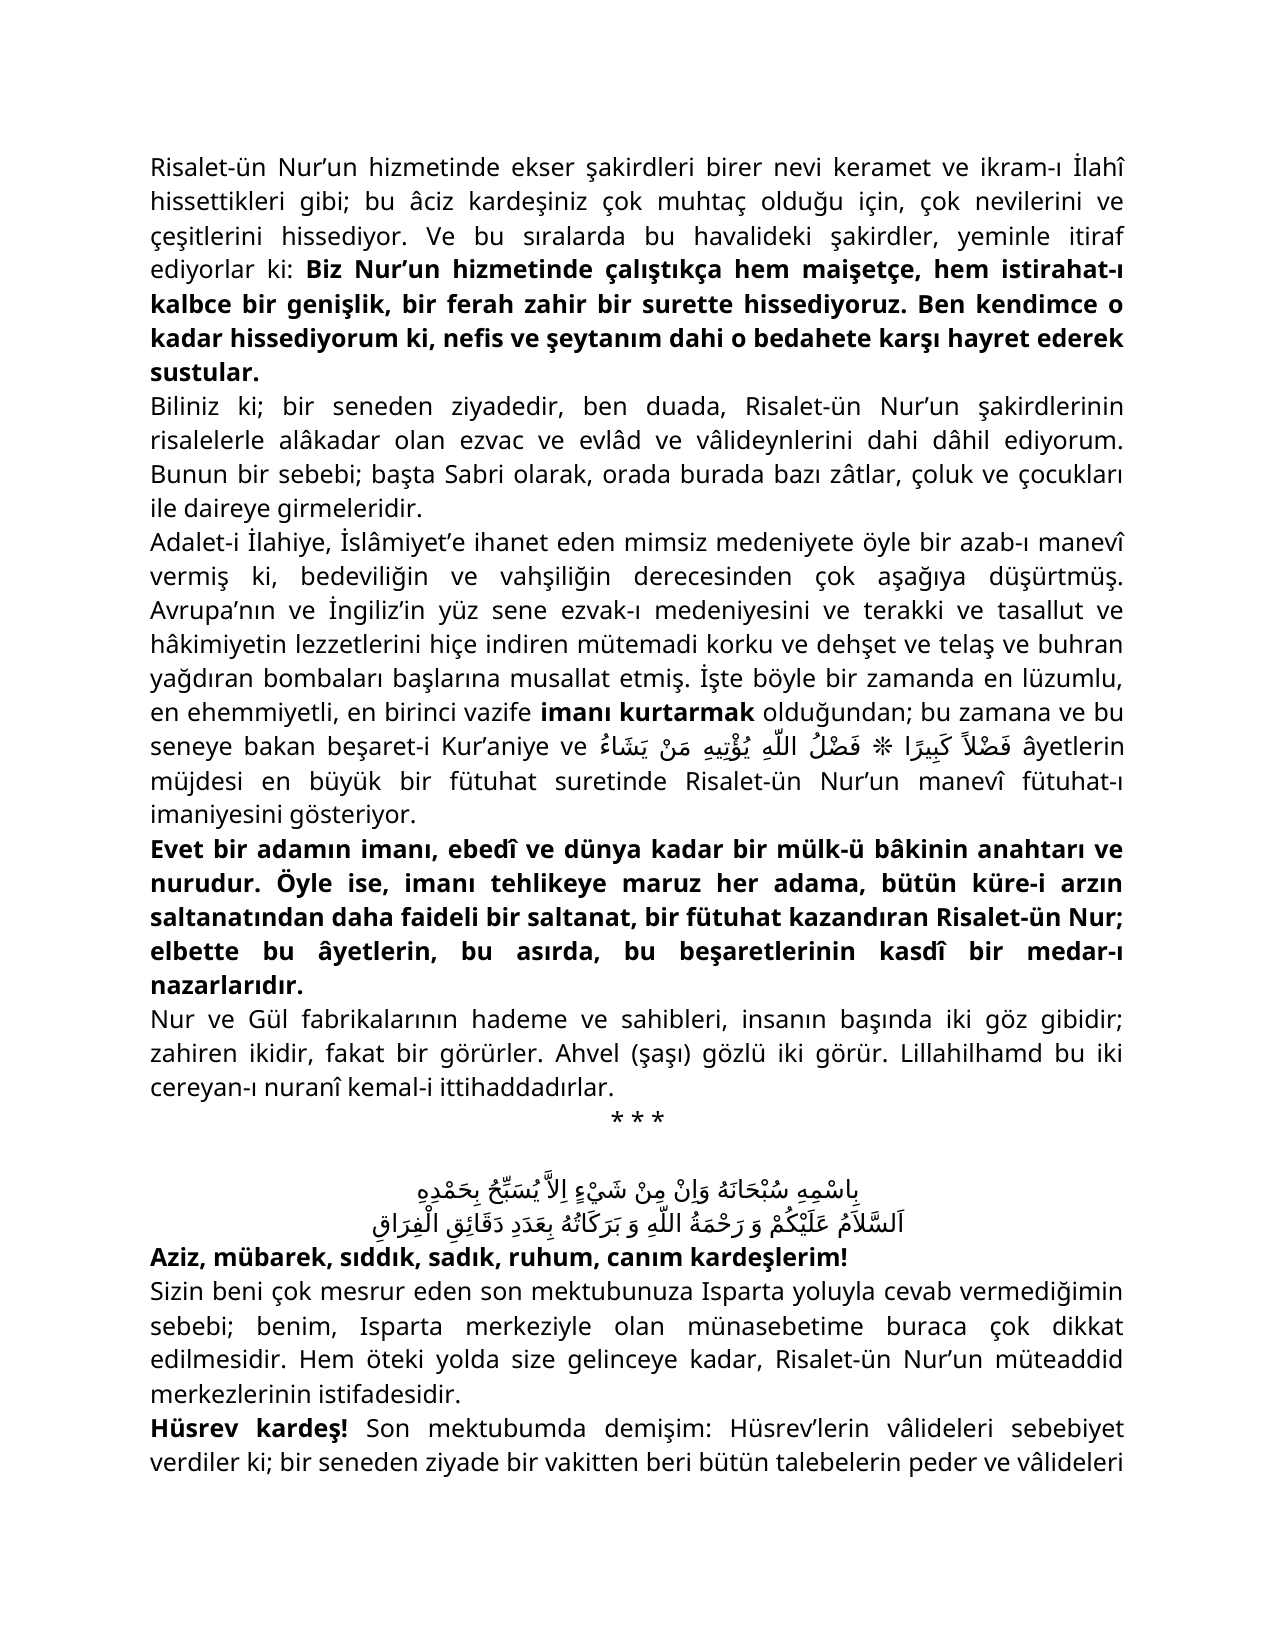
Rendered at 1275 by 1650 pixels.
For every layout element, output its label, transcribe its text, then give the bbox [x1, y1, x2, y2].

text بِاسْمِهِ سُبْحَانَهُ وَاِنْ مِنْ شَيْءٍ اِلاَّ يُسَبِّحُ بِحَمْدِهِ [150, 1172, 1125, 1206]
text Risalet-ün Nur’un hizmetinde ekser şakirdleri birer nevi keramet ve ikram-ı İlahî hissettikleri gibi; bu âciz kardeşiniz çok muhtaç olduğu için, çok nevilerini ve çeşitlerini hissediyor. Ve bu sıralarda bu havalideki şakirdler, yeminle itiraf ediyorlar ki: Biz Nur’un hizmetinde çalıştıkça hem maişetçe, hem istirahat-ı kalbce bir genişlik, bir ferah zahir bir surette hissediyoruz. Ben kendimce o kadar hissediyorum ki, nefis ve şeytanım dahi o bedahete karşı hayret ederek sustular. [150, 150, 1125, 388]
text * * * [150, 1104, 1125, 1138]
text Hüsrev kardeş! Son mektubumda demişim: Hüsrev’lerin vâlideleri sebebiyet verdiler ki; bir seneden ziyade bir vakitten beri bütün talebelerin peder ve vâlideleri [150, 1410, 1125, 1478]
text Nur ve Gül fabrikalarının hademe ve sahibleri, insanın başında iki göz gibidir; zahiren ikidir, fakat bir görürler. Ahvel (şaşı) gözlü iki görür. Lillahilhamd bu iki cereyan-ı nuranî kemal-i ittihaddadırlar. [150, 1002, 1125, 1104]
text Biliniz ki; bir seneden ziyadedir, ben duada, Risalet-ün Nur’un şakirdlerinin risalelerle alâkadar olan ezvac ve evlâd ve vâlideynlerini dahi dâhil ediyorum. Bunun bir sebebi; başta Sabri olarak, orada burada bazı zâtlar, çoluk ve çocukları ile daireye girmeleridir. [150, 388, 1125, 525]
text Aziz, mübarek, sıddık, sadık, ruhum, canım kardeşlerim! [150, 1240, 1125, 1274]
text اَلسَّلاَمُ عَلَيْكُمْ وَ رَحْمَةُ اللّهِ وَ بَرَكَاتُهُ بِعَدَدِ دَقَائِقِ الْفِرَاقِ [150, 1206, 1125, 1240]
text Evet bir adamın imanı, ebedî ve dünya kadar bir mülk-ü bâkinin anahtarı ve nurudur. Öyle ise, imanı tehlikeye maruz her adama, bütün küre-i arzın saltanatından daha faideli bir saltanat, bir fütuhat kazandıran Risalet-ün Nur; elbette bu âyetlerin, bu asırda, bu beşaretlerinin kasdî bir medar-ı nazarlarıdır. [150, 831, 1125, 1002]
text Sizin beni çok mesrur eden son mektubunuza Isparta yoluyla cevab vermediğimin sebebi; benim, Isparta merkeziyle olan münasebetime buraca çok dikkat edilmesidir. Hem öteki yolda size gelinceye kadar, Risalet-ün Nur’un müteaddid merkezlerinin istifadesidir. [150, 1274, 1125, 1410]
text Adalet-i İlahiye, İslâmiyet’e ihanet eden mimsiz medeniyete öyle bir azab-ı manevî vermiş ki, bedeviliğin ve vahşiliğin derecesinden çok aşağıya düşürtmüş. Avrupa’nın ve İngiliz’in yüz sene ezvak-ı medeniyesini ve terakki ve tasallut ve hâkimiyetin lezzetlerini hiçe indiren mütemadi korku ve dehşet ve telaş ve buhran yağdıran bombaları başlarına musallat etmiş. İşte böyle bir zamanda en lüzumlu, en ehemmiyetli, en birinci vazife imanı kurtarmak olduğundan; bu zamana ve bu seneye bakan beşaret-i Kur’aniye ve فَضْلاً كَبِيرًا ❊ فَضْلُ اللّهِ يُؤْتِيهِ مَنْ يَشَاءُ âyetlerin müjdesi en büyük bir fütuhat suretinde Risalet-ün Nur’un manevî fütuhat-ı imaniyesini gösteriyor. [150, 525, 1125, 831]
